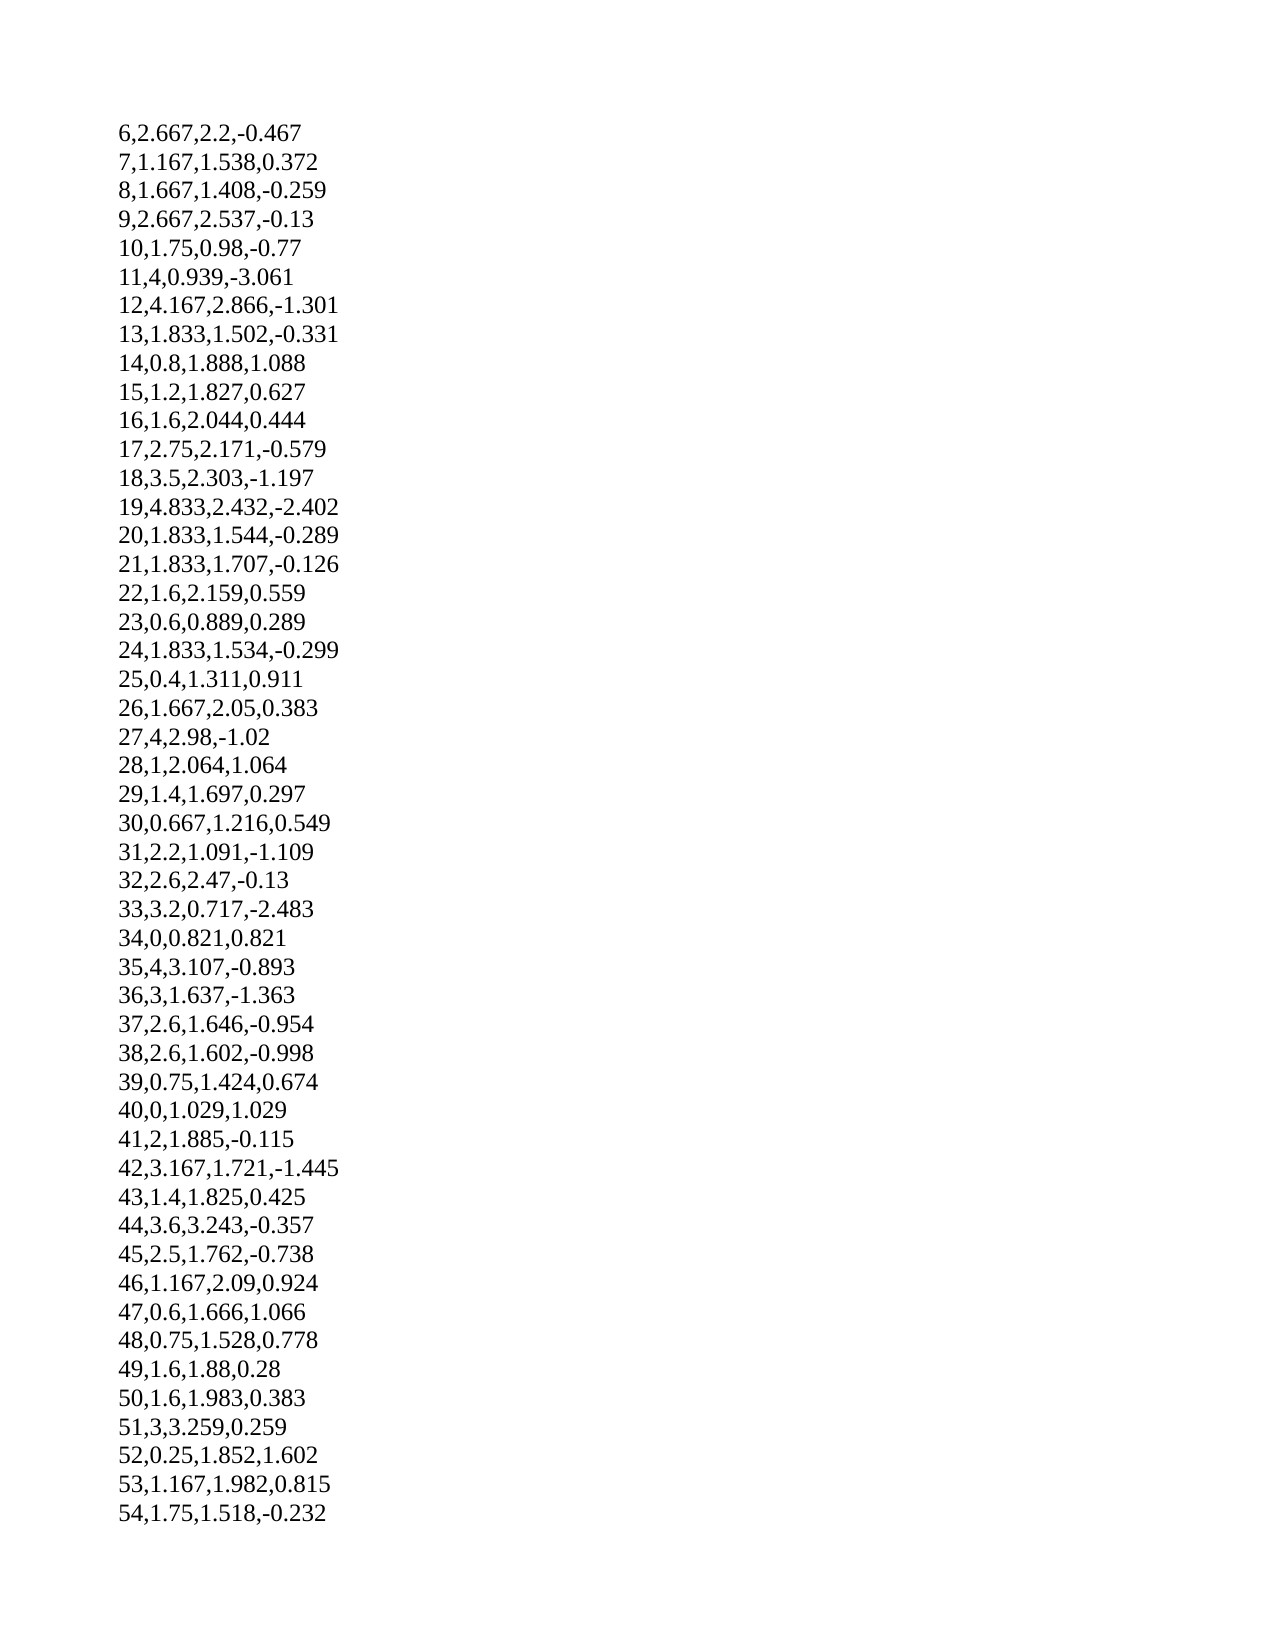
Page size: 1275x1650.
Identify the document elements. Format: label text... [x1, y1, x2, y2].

text 25,0.4,1.311,0.911 [118, 664, 1157, 693]
text 38,2.6,1.602,-0.998 [118, 1038, 1157, 1067]
text 43,1.4,1.825,0.425 [118, 1182, 1157, 1211]
text 7,1.167,1.538,0.372 [118, 147, 1157, 176]
text 31,2.2,1.091,-1.109 [118, 837, 1157, 866]
text 16,1.6,2.044,0.444 [118, 406, 1157, 434]
text 6,2.667,2.2,-0.467 [118, 118, 1157, 147]
text 24,1.833,1.534,-0.299 [118, 636, 1157, 664]
text 46,1.167,2.09,0.924 [118, 1268, 1157, 1297]
text 18,3.5,2.303,-1.197 [118, 463, 1157, 492]
text 30,0.667,1.216,0.549 [118, 808, 1157, 837]
text 45,2.5,1.762,-0.738 [118, 1239, 1157, 1268]
text 28,1,2.064,1.064 [118, 751, 1157, 779]
text 12,4.167,2.866,-1.301 [118, 291, 1157, 319]
text 41,2,1.885,-0.115 [118, 1124, 1157, 1153]
text 14,0.8,1.888,1.088 [118, 348, 1157, 377]
text 15,1.2,1.827,0.627 [118, 377, 1157, 406]
text 11,4,0.939,-3.061 [118, 262, 1157, 291]
text 37,2.6,1.646,-0.954 [118, 1009, 1157, 1038]
text 32,2.6,2.47,-0.13 [118, 866, 1157, 894]
text 13,1.833,1.502,-0.331 [118, 319, 1157, 348]
text 27,4,2.98,-1.02 [118, 722, 1157, 751]
text 52,0.25,1.852,1.602 [118, 1441, 1157, 1469]
text 26,1.667,2.05,0.383 [118, 693, 1157, 722]
text 23,0.6,0.889,0.289 [118, 607, 1157, 636]
text 29,1.4,1.697,0.297 [118, 779, 1157, 808]
text 51,3,3.259,0.259 [118, 1412, 1157, 1441]
text 48,0.75,1.528,0.778 [118, 1326, 1157, 1354]
text 8,1.667,1.408,-0.259 [118, 176, 1157, 204]
text 21,1.833,1.707,-0.126 [118, 549, 1157, 578]
text 36,3,1.637,-1.363 [118, 981, 1157, 1009]
text 19,4.833,2.432,-2.402 [118, 492, 1157, 521]
text 10,1.75,0.98,-0.77 [118, 233, 1157, 262]
text 42,3.167,1.721,-1.445 [118, 1153, 1157, 1182]
text 20,1.833,1.544,-0.289 [118, 521, 1157, 549]
text 33,3.2,0.717,-2.483 [118, 894, 1157, 923]
text 22,1.6,2.159,0.559 [118, 578, 1157, 607]
text 44,3.6,3.243,-0.357 [118, 1211, 1157, 1239]
text 49,1.6,1.88,0.28 [118, 1354, 1157, 1383]
text 9,2.667,2.537,-0.13 [118, 204, 1157, 233]
text 39,0.75,1.424,0.674 [118, 1067, 1157, 1096]
text 50,1.6,1.983,0.383 [118, 1383, 1157, 1412]
text 54,1.75,1.518,-0.232 [118, 1498, 1157, 1527]
text 17,2.75,2.171,-0.579 [118, 434, 1157, 463]
text 40,0,1.029,1.029 [118, 1096, 1157, 1124]
text 35,4,3.107,-0.893 [118, 952, 1157, 981]
text 47,0.6,1.666,1.066 [118, 1297, 1157, 1326]
text 53,1.167,1.982,0.815 [118, 1469, 1157, 1498]
text 34,0,0.821,0.821 [118, 923, 1157, 952]
